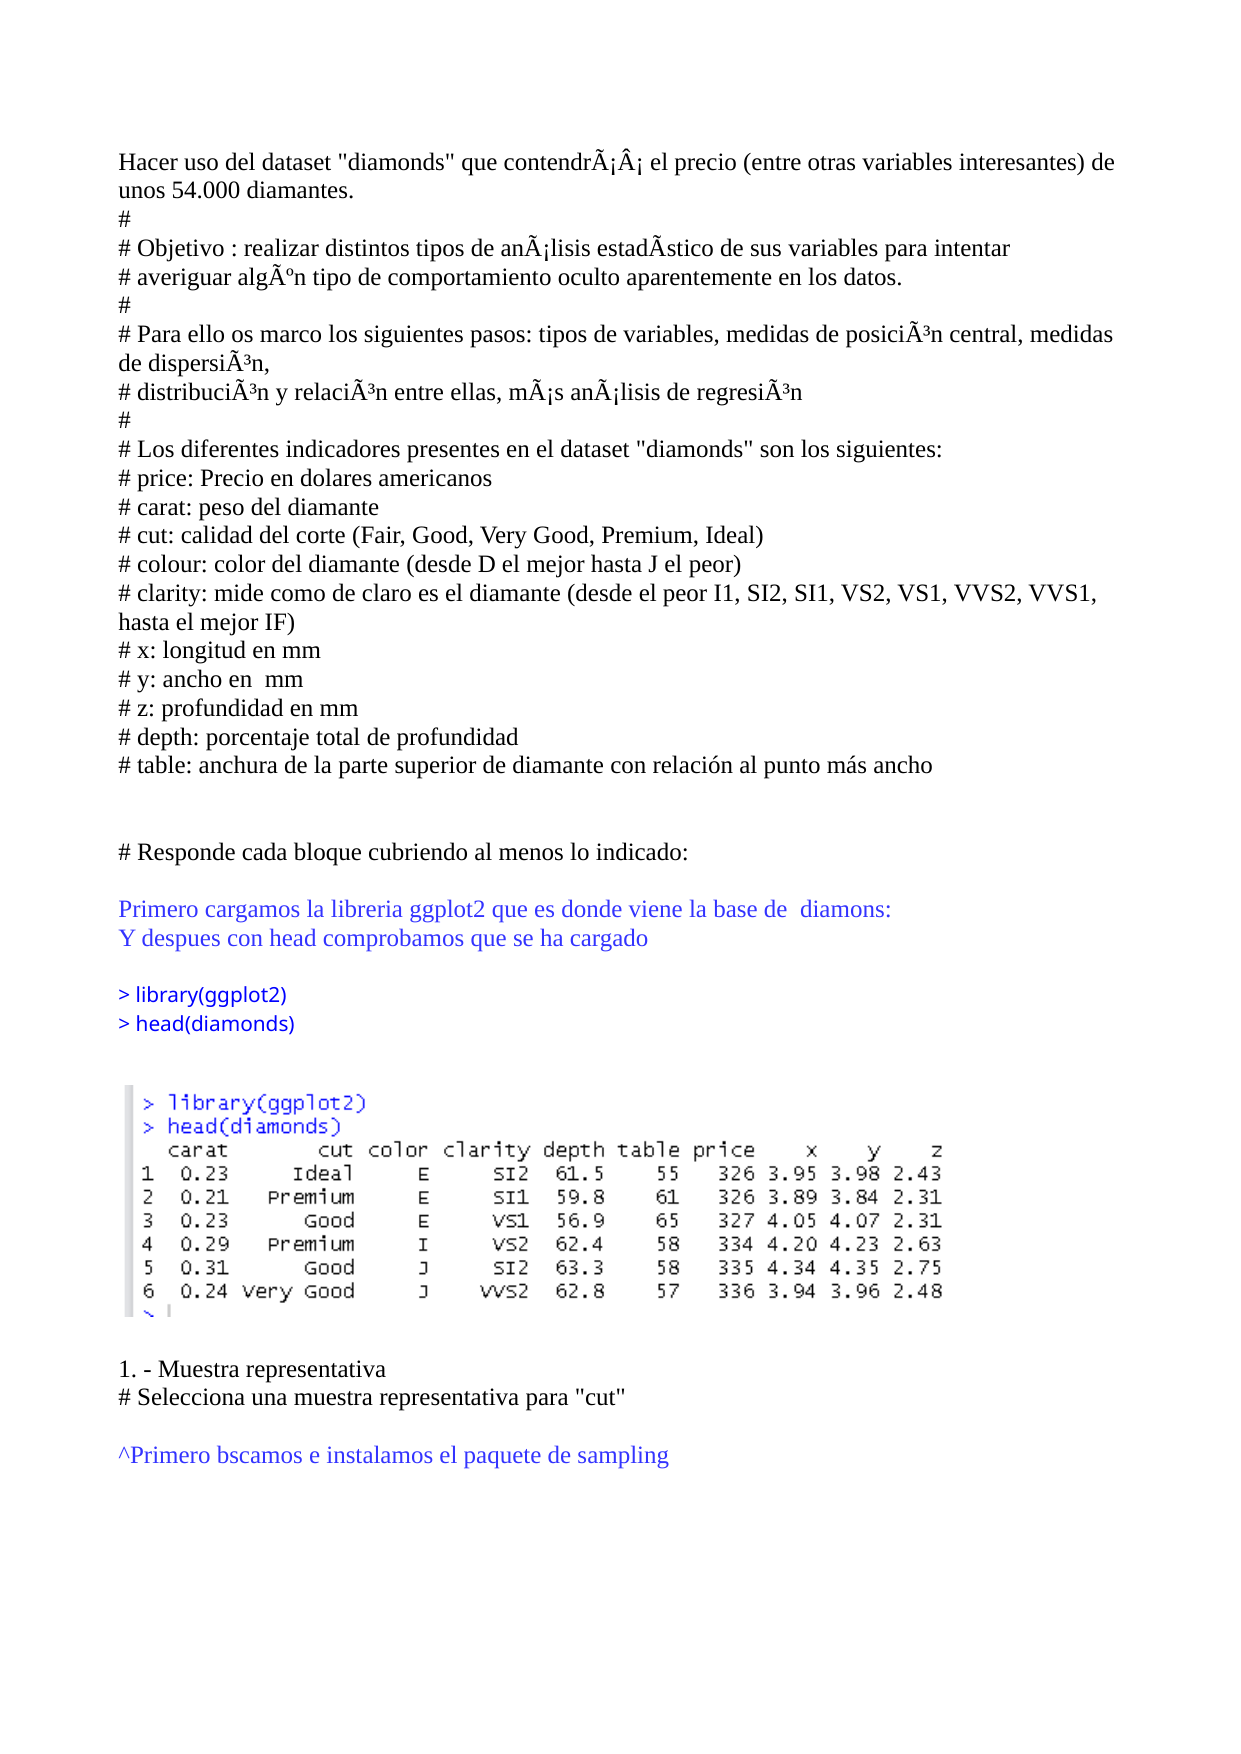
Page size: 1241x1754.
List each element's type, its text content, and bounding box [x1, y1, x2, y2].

text # Los diferentes indicadores presentes en el dataset "diamonds" son los siguientes: [118, 434, 1122, 463]
text # Objetivo : realizar distintos tipos de anÃ¡lisis estadÃ­stico de sus variables para intentar [118, 233, 1122, 262]
text # colour: color del diamante (desde D el mejor hasta J el peor) [118, 549, 1122, 578]
text # z: profundidad en mm [118, 693, 1122, 722]
text # Para ello os marco los siguientes pasos: tipos de variables, medidas de posiciÃ³n central, medidas de dispersiÃ³n, [118, 319, 1122, 377]
text # [118, 204, 1122, 233]
text # Responde cada bloque cubriendo al menos lo indicado: [118, 837, 1122, 866]
text > library(ggplot2) [118, 981, 1122, 1009]
text # y: ancho en mm [118, 664, 1122, 693]
text > head(diamonds) [118, 1009, 1122, 1037]
text 1. - Muestra representativa [118, 1354, 1122, 1382]
text Y despues con head comprobamos que se ha cargado [118, 923, 1122, 952]
text # averiguar algÃºn tipo de comportamiento oculto aparentemente en los datos. [118, 262, 1122, 291]
text # depth: porcentaje total de profundidad [118, 722, 1122, 751]
text # x: longitud en mm [118, 636, 1122, 664]
text # table: anchura de la parte superior de diamante con relación al punto más ancho [118, 751, 1122, 779]
text # Selecciona una muestra representativa para "cut" [118, 1382, 1122, 1411]
text # clarity: mide como de claro es el diamante (desde el peor I1, SI2, SI1, VS2, VS1, VVS2, VVS1, hasta el mejor IF) [118, 578, 1122, 636]
text # [118, 291, 1122, 319]
text Primero cargamos la libreria ggplot2 que es donde viene la base de diamons: [118, 894, 1122, 923]
text # carat: peso del diamante [118, 492, 1122, 521]
picture [124, 1085, 984, 1317]
text # price: Precio en dolares americanos [118, 463, 1122, 492]
text Hacer uso del dataset "diamonds" que contendrÃ¡Â¡ el precio (entre otras variables interesantes) de unos 54.000 diamantes. [118, 147, 1122, 204]
text # distribuciÃ³n y relaciÃ³n entre ellas, mÃ¡s anÃ¡lisis de regresiÃ³n [118, 377, 1122, 406]
text ^Primero bscamos e instalamos el paquete de sampling [118, 1440, 1122, 1469]
text # cut: calidad del corte (Fair, Good, Very Good, Premium, Ideal) [118, 521, 1122, 549]
text # [118, 406, 1122, 434]
